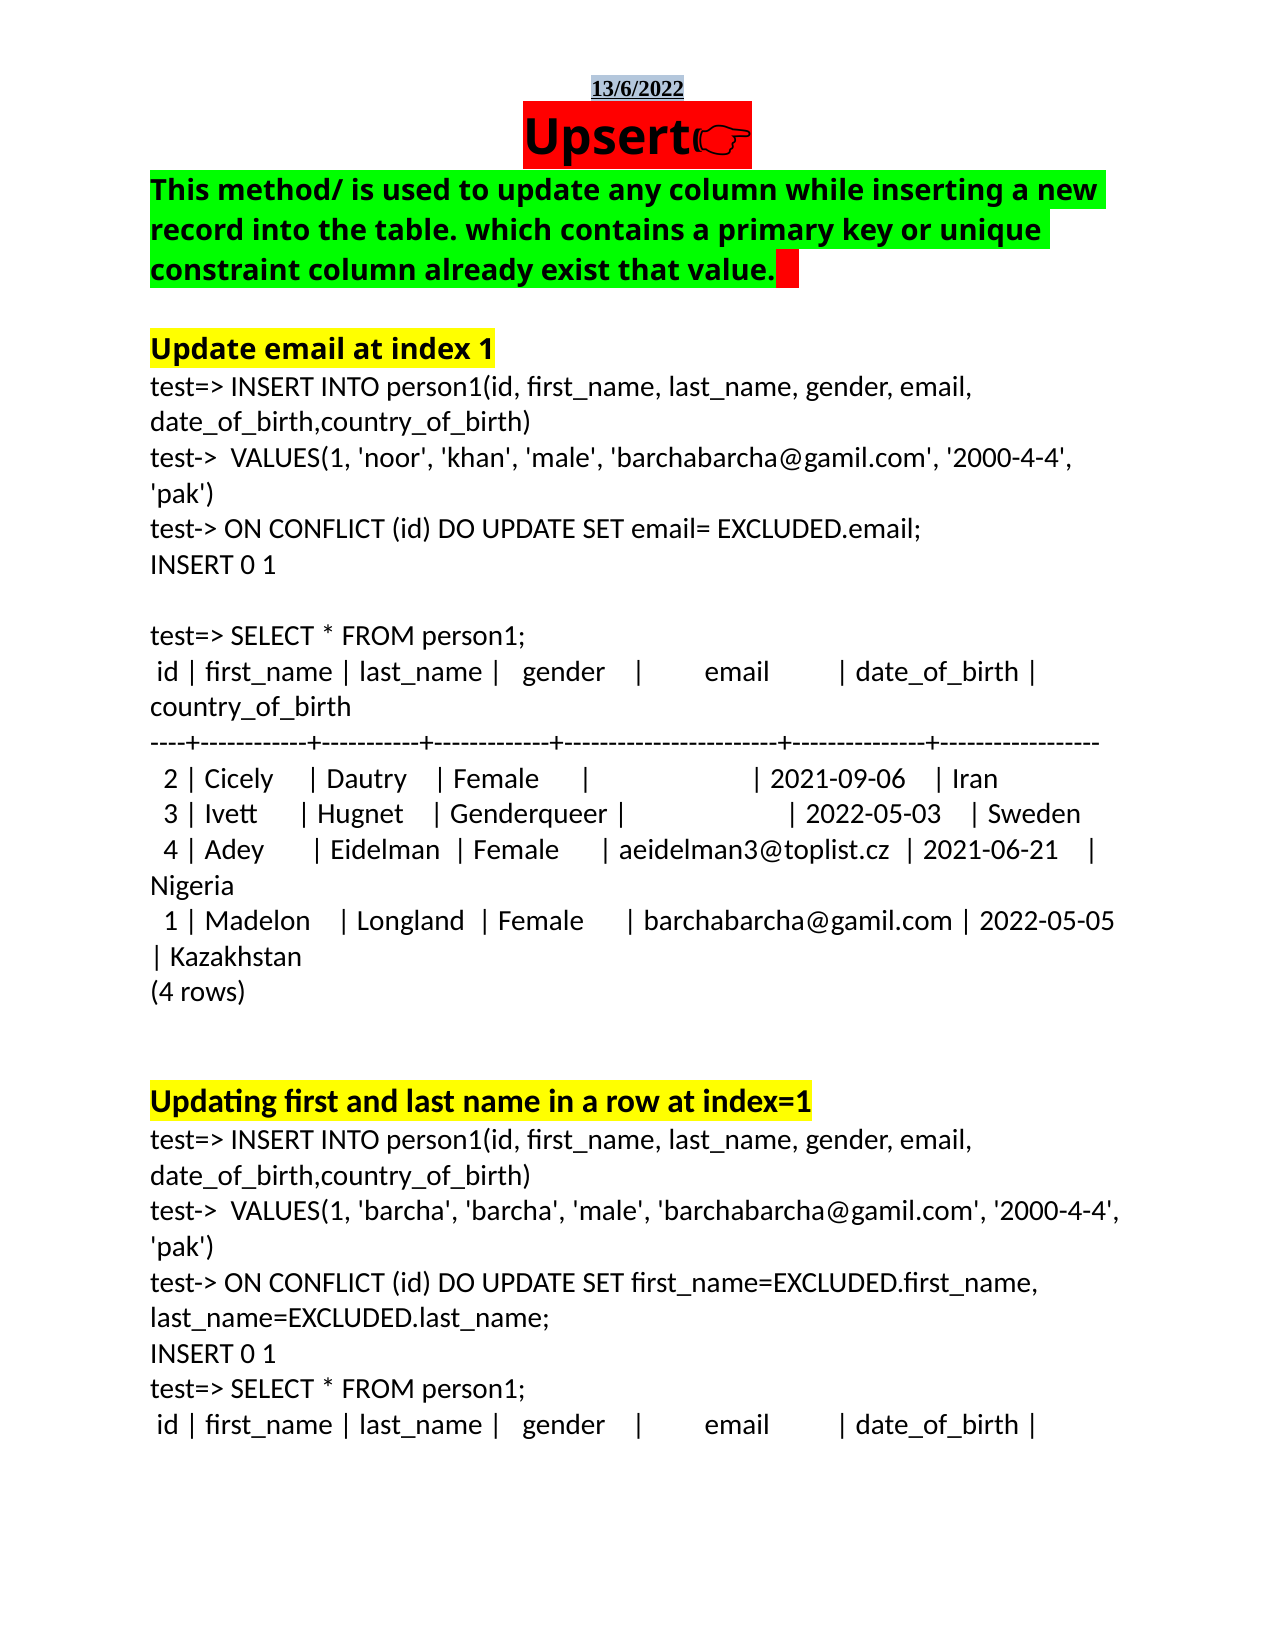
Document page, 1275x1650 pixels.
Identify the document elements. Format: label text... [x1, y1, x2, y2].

text test-> VALUES(1, 'noor', 'khan', 'male', 'barchabarcha@gamil.com', '2000-4-4', 'pak') [150, 439, 1125, 510]
text test=> INSERT INTO person1(id, first_name, last_name, gender, email, date_of_birth,country_of_birth) [150, 1121, 1125, 1192]
text 2 | Cicely | Dautry | Female | | 2021-09-06 | Iran [150, 760, 1125, 795]
text 3 | Ivett | Hugnet | Genderqueer | | 2022-05-03 | Sweden [150, 795, 1125, 831]
text test=> SELECT * FROM person1; [150, 1371, 1125, 1406]
text test=> SELECT * FROM person1; [150, 617, 1125, 653]
text id | first_name | last_name | gender | email | date_of_birth | [150, 1406, 1125, 1442]
text 4 | Adey | Eidelman | Female | aeidelman3@toplist.cz | 2021-06-21 | Nigeria [150, 831, 1125, 902]
text test-> VALUES(1, 'barcha', 'barcha', 'male', 'barchabarcha@gamil.com', '2000-4-4', 'pak') [150, 1192, 1125, 1264]
text This method/ is used to update any column while inserting a new record into the table. which contains a primary key or unique constraint column already exist that value. [150, 169, 1125, 288]
text Upsert👉 [150, 101, 1125, 169]
text 1 | Madelon | Longland | Female | barchabarcha@gamil.com | 2022-05-05 | Kazakhstan [150, 902, 1125, 973]
text id | first_name | last_name | gender | email | date_of_birth | country_of_birth [150, 653, 1125, 724]
text test-> ON CONFLICT (id) DO UPDATE SET email= EXCLUDED.email; [150, 510, 1125, 546]
text test-> ON CONFLICT (id) DO UPDATE SET first_name=EXCLUDED.first_name, last_name=EXCLUDED.last_name; [150, 1264, 1125, 1335]
text Update email at index 1 [150, 328, 1125, 368]
text ----+------------+-----------+-------------+------------------------+---------------+------------------ [150, 724, 1125, 760]
text 13/6/2022 [150, 75, 1125, 101]
text (4 rows) [150, 973, 1125, 1009]
text Updating first and last name in a row at index=1 [150, 1080, 1125, 1121]
text INSERT 0 1 [150, 1335, 1125, 1371]
text INSERT 0 1 [150, 546, 1125, 582]
text test=> INSERT INTO person1(id, first_name, last_name, gender, email, date_of_birth,country_of_birth) [150, 368, 1125, 439]
